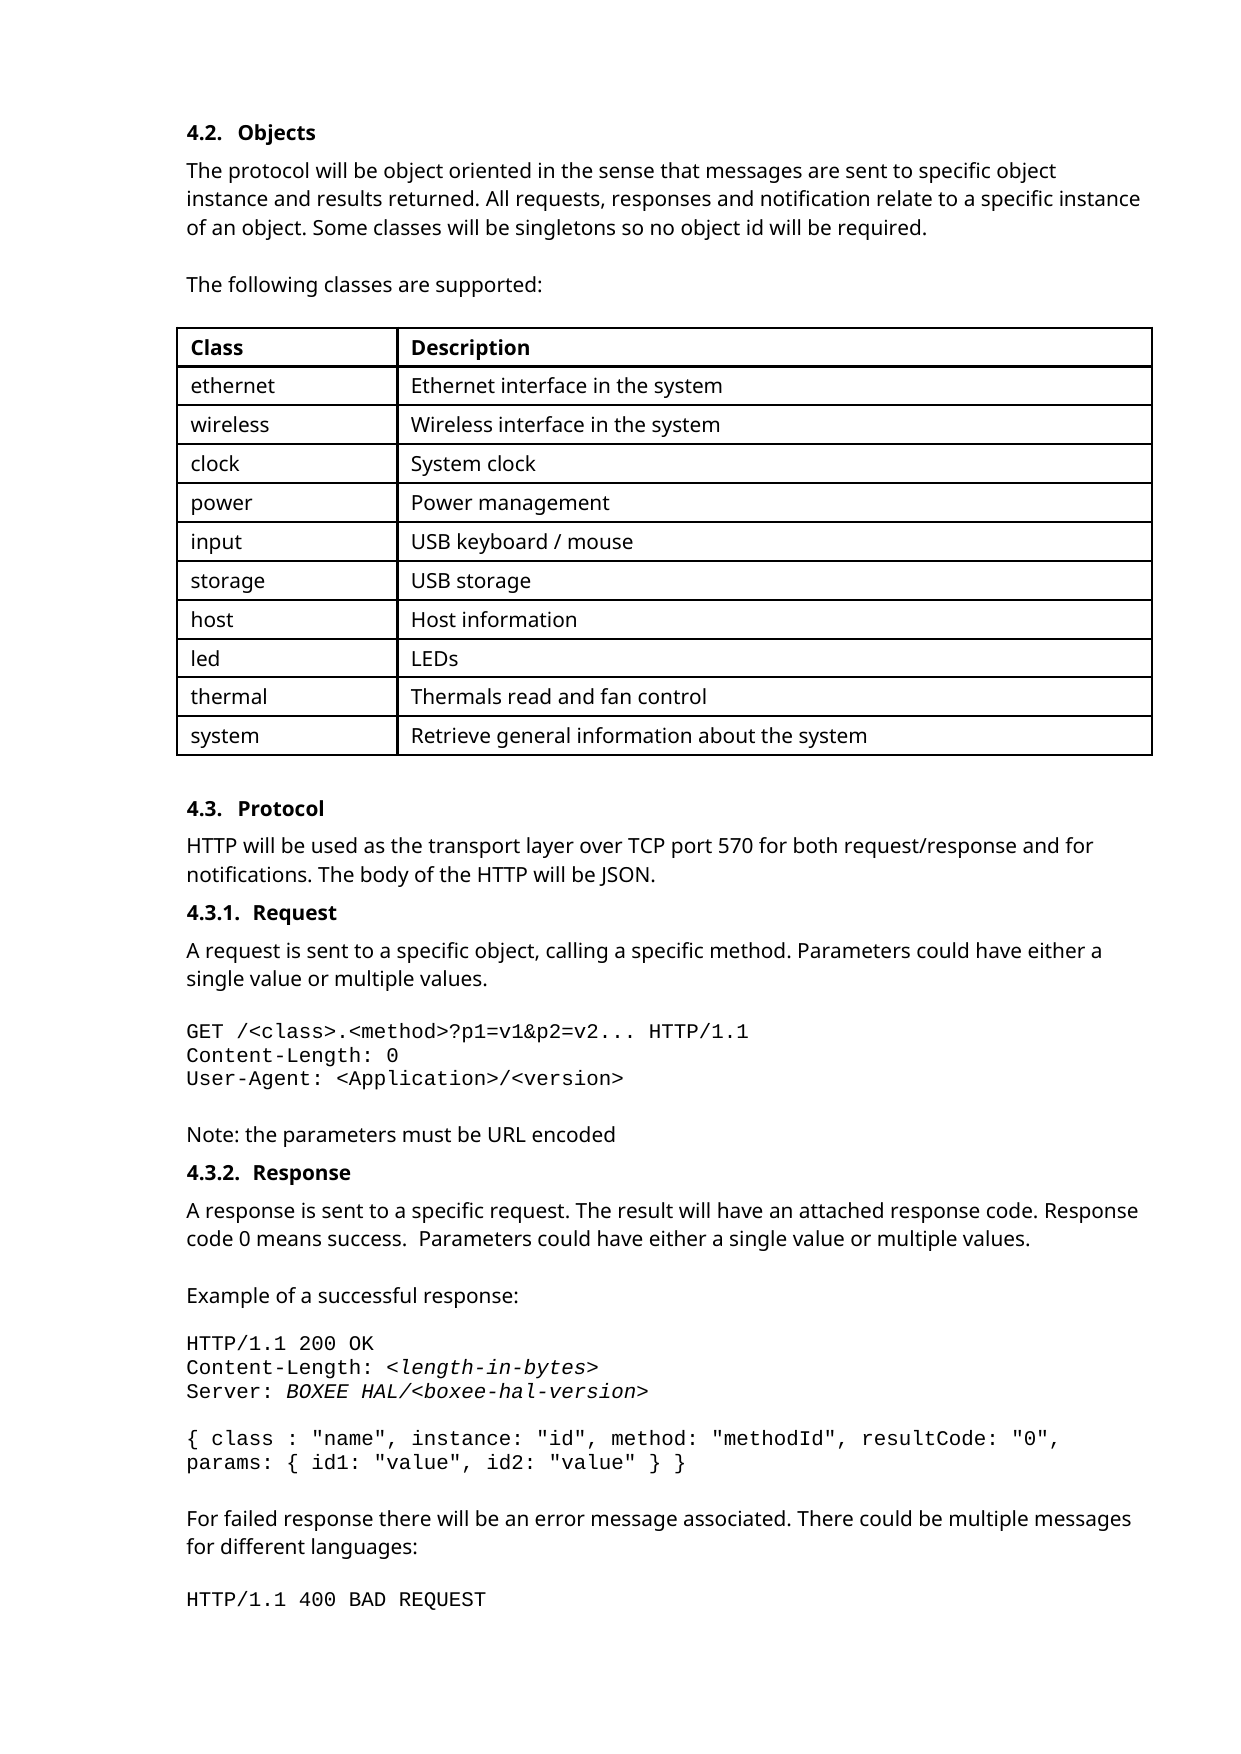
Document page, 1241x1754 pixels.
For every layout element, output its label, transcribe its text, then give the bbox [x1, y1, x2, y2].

table_cell LEDs [399, 640, 1151, 676]
text A response is sent to a specific request. The result will have an attached response code. Response code 0 means success. Parameters could have either a single value or multiple values. Example of a successful response: HTTP/1.1 200 OK Content-Length: <length-in-bytes> Server: BOXEE HAL/<boxee-hal-version> { class : "name", instance: "id", method: "methodId", resultCode: "0", params: { id1: "value", id2: "value" } } For failed response there will be an error message associated. There could be multiple messages for different languages: HTTP/1.1 400 BAD REQUEST [186, 1196, 1143, 1613]
table_header Description [399, 329, 1151, 365]
table_cell wireless [178, 406, 396, 443]
table_cell Wireless interface in the system [399, 406, 1151, 443]
table_cell led [178, 640, 396, 676]
table_cell storage [178, 562, 396, 598]
table_cell Power management [399, 484, 1151, 521]
table_cell input [178, 523, 396, 560]
text The protocol will be object oriented in the sense that messages are sent to specific object instance and results returned. All requests, responses and notification relate to a specific instance of an object. Some classes will be singletons so no object id will be required. [928, 156, 1143, 241]
table_cell clock [178, 445, 396, 482]
subtitle Protocol [324, 794, 1142, 822]
table_cell System clock [399, 445, 1151, 482]
table_cell USB keyboard / mouse [399, 523, 1151, 560]
table_cell USB storage [399, 562, 1151, 598]
table_cell Ethernet interface in the system [399, 368, 1151, 404]
table_cell thermal [178, 678, 396, 715]
table_cell power [178, 484, 396, 521]
table_cell system [178, 717, 396, 754]
table_cell Retrieve general information about the system [399, 717, 1151, 754]
table_cell Host information [399, 601, 1151, 637]
text A request is sent to a specific object, calling a specific method. Parameters could have either a single value or multiple values. GET /<class>.<method>?p1=v1&p2=v2... HTTP/1.1 Content-Length: 0 User-Agent: <Application>/<version> Note: the parameters must be URL encoded [186, 936, 1143, 1149]
table_cell ethernet [178, 368, 396, 404]
text HTTP will be used as the transport layer over TCP port 570 for both request/response and for notifications. The body of the HTTP will be JSON. [656, 832, 1143, 888]
table_header Class [178, 329, 396, 365]
table_cell host [178, 601, 396, 637]
subtitle Objects [316, 118, 1142, 147]
text The following classes are supported: [548, 270, 1143, 298]
subtitle Response [351, 1158, 1142, 1187]
table_cell Thermals read and fan control [399, 678, 1151, 715]
subtitle Request [337, 898, 1142, 926]
